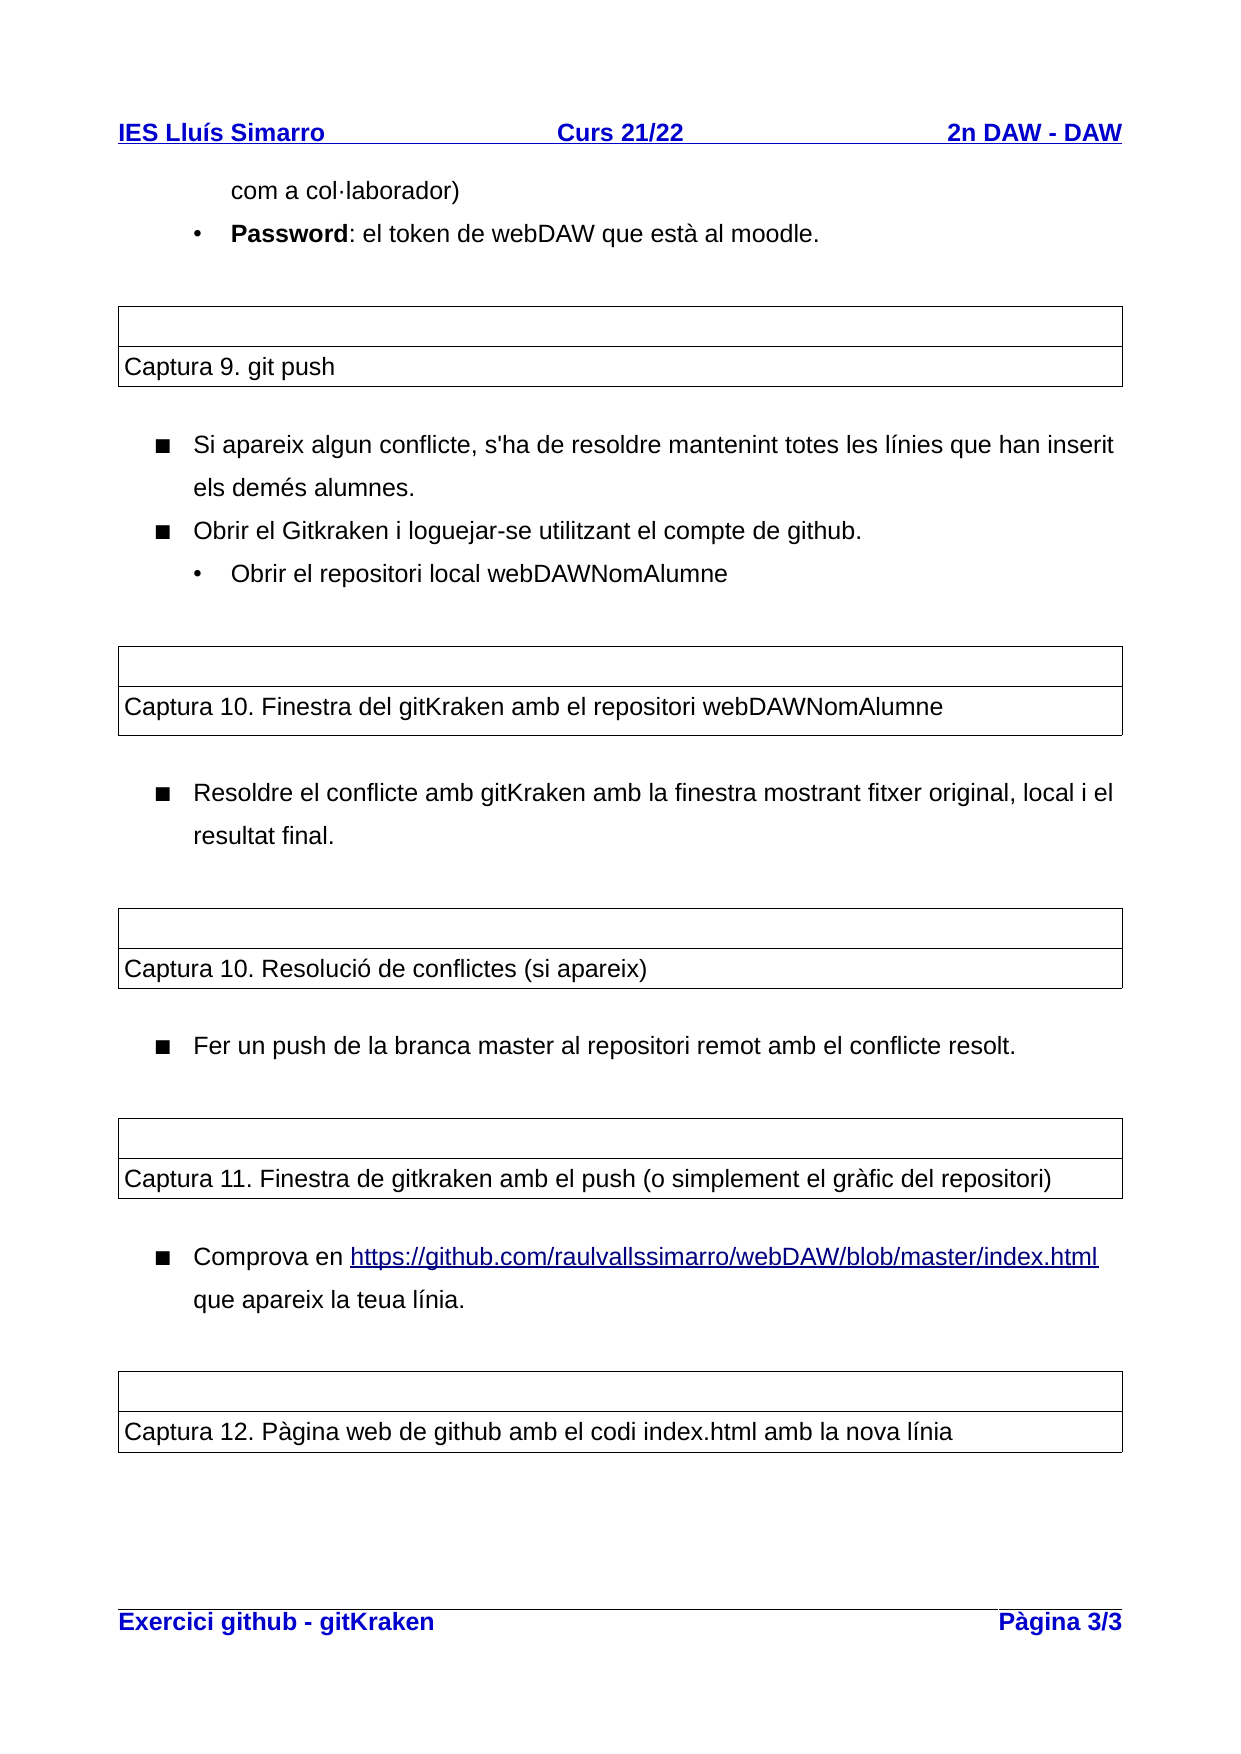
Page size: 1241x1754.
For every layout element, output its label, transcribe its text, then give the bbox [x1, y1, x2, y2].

table_header [119, 909, 1122, 948]
table_cell Captura 11. Finestra de gitkraken amb el push (o simplement el gràfic del repositori) [119, 1159, 1122, 1198]
table_cell Captura 9. git push [119, 347, 1122, 386]
list Comprova en https://github.com/raulvallssimarro/webDAW/blob/master/index.html que apareix la teua línia. [156, 1241, 1122, 1313]
list Si apareix algun conflicte, s'ha de resoldre mantenint totes les línies que han inserit els demés alumnes. [156, 430, 1122, 502]
list Resoldre el conflicte amb gitKraken amb la finestra mostrant fitxer original, local i el resultat final. [156, 778, 1122, 850]
list com a col·laborador) [193, 176, 1122, 205]
table_header [119, 307, 1122, 346]
table_cell Captura 10. Finestra del gitKraken amb el repositori webDAWNomAlumne [119, 687, 1122, 735]
table_header [119, 1119, 1122, 1158]
table_cell Captura 10. Resolució de conflictes (si apareix) [119, 949, 1122, 988]
table_cell Captura 12. Pàgina web de github amb el codi index.html amb la nova línia [119, 1412, 1122, 1452]
table_header [119, 647, 1122, 686]
list Obrir el Gitkraken i loguejar-se utilitzant el compte de github. [156, 516, 1122, 545]
list Fer un push de la branca master al repositori remot amb el conflicte resolt. [156, 1031, 1122, 1060]
list Obrir el repositori local webDAWNomAlumne [193, 559, 1122, 588]
table_header [119, 1372, 1122, 1411]
list Password: el token de webDAW que està al moodle. [193, 219, 1122, 248]
